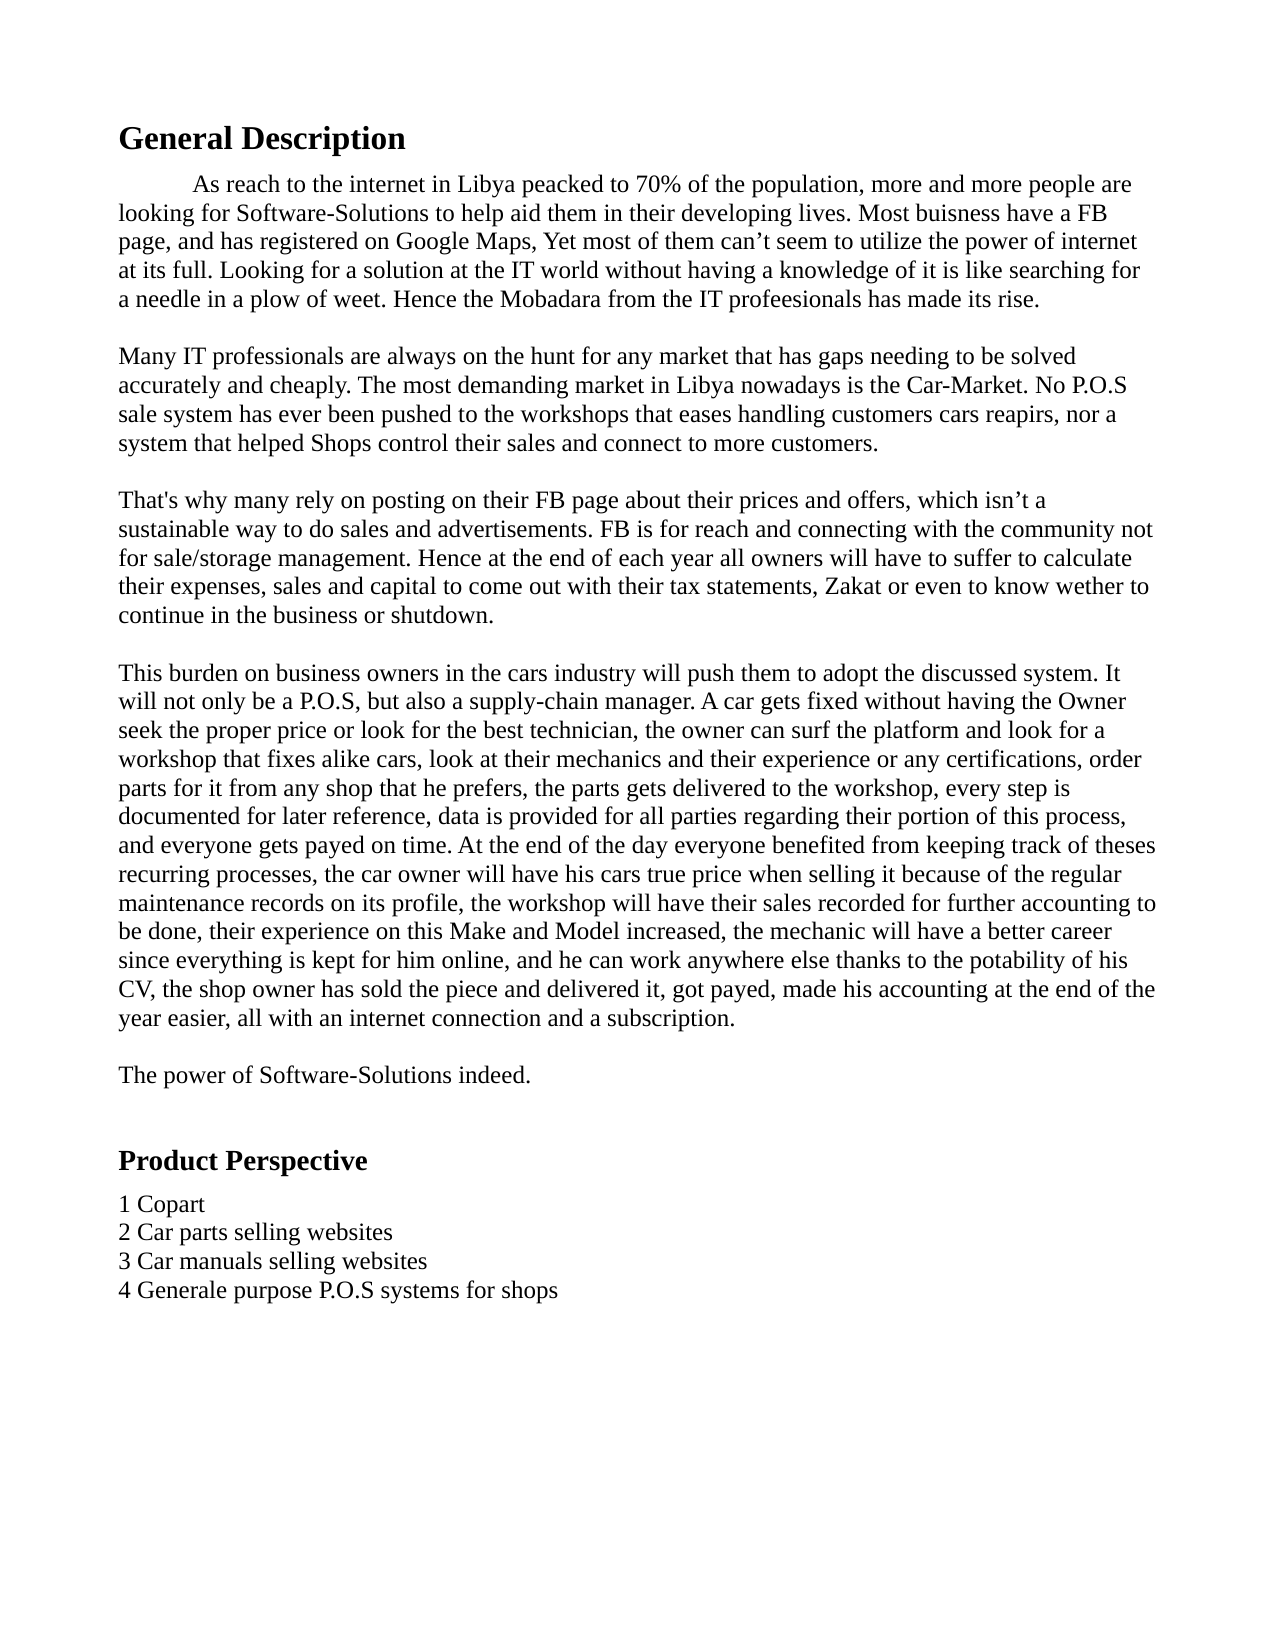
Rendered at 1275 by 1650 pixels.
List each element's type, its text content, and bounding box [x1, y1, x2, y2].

text As reach to the internet in Libya peacked to 70% of the population, more and more people are looking for Software-Solutions to help aid them in their developing lives. Most buisness have a FB page, and has registered on Google Maps, Yet most of them can’t seem to utilize the power of internet at its full. Looking for a solution at the IT world without having a knowledge of it is like searching for a needle in a plow of weet. Hence the Mobadara from the IT profeesionals has made its rise. [118, 169, 1157, 313]
text 4 Generale purpose P.O.S systems for shops [118, 1275, 1157, 1304]
subtitle General Description [118, 118, 1157, 156]
subtitle Product Perspective [118, 1143, 1157, 1176]
text 2 Car parts selling websites [118, 1217, 1157, 1246]
text 3 Car manuals selling websites [118, 1246, 1157, 1275]
text 1 Copart [118, 1189, 1157, 1217]
text This burden on business owners in the cars industry will push them to adopt the discussed system. It will not only be a P.O.S, but also a supply-chain manager. A car gets fixed without having the Owner seek the proper price or look for the best technician, the owner can surf the platform and look for a workshop that fixes alike cars, look at their mechanics and their experience or any certifications, order parts for it from any shop that he prefers, the parts gets delivered to the workshop, every step is documented for later reference, data is provided for all parties regarding their portion of this process, and everyone gets payed on time. At the end of the day everyone benefited from keeping track of theses recurring processes, the car owner will have his cars true price when selling it because of the regular maintenance records on its profile, the workshop will have their sales recorded for further accounting to be done, their experience on this Make and Model increased, the mechanic will have a better career since everything is kept for him online, and he can work anywhere else thanks to the potability of his CV, the shop owner has sold the piece and delivered it, got payed, made his accounting at the end of the year easier, all with an internet connection and a subscription. [118, 658, 1157, 1031]
text That's why many rely on posting on their FB page about their prices and offers, which isn’t a sustainable way to do sales and advertisements. FB is for reach and connecting with the community not for sale/storage management. Hence at the end of each year all owners will have to suffer to calculate their expenses, sales and capital to come out with their tax statements, Zakat or even to know wether to continue in the business or shutdown. [118, 485, 1157, 629]
text The power of Software-Solutions indeed. [118, 1060, 1157, 1089]
text Many IT professionals are always on the hunt for any market that has gaps needing to be solved accurately and cheaply. The most demanding market in Libya nowadays is the Car-Market. No P.O.S sale system has ever been pushed to the workshops that eases handling customers cars reapirs, nor a system that helped Shops control their sales and connect to more customers. [118, 341, 1157, 456]
